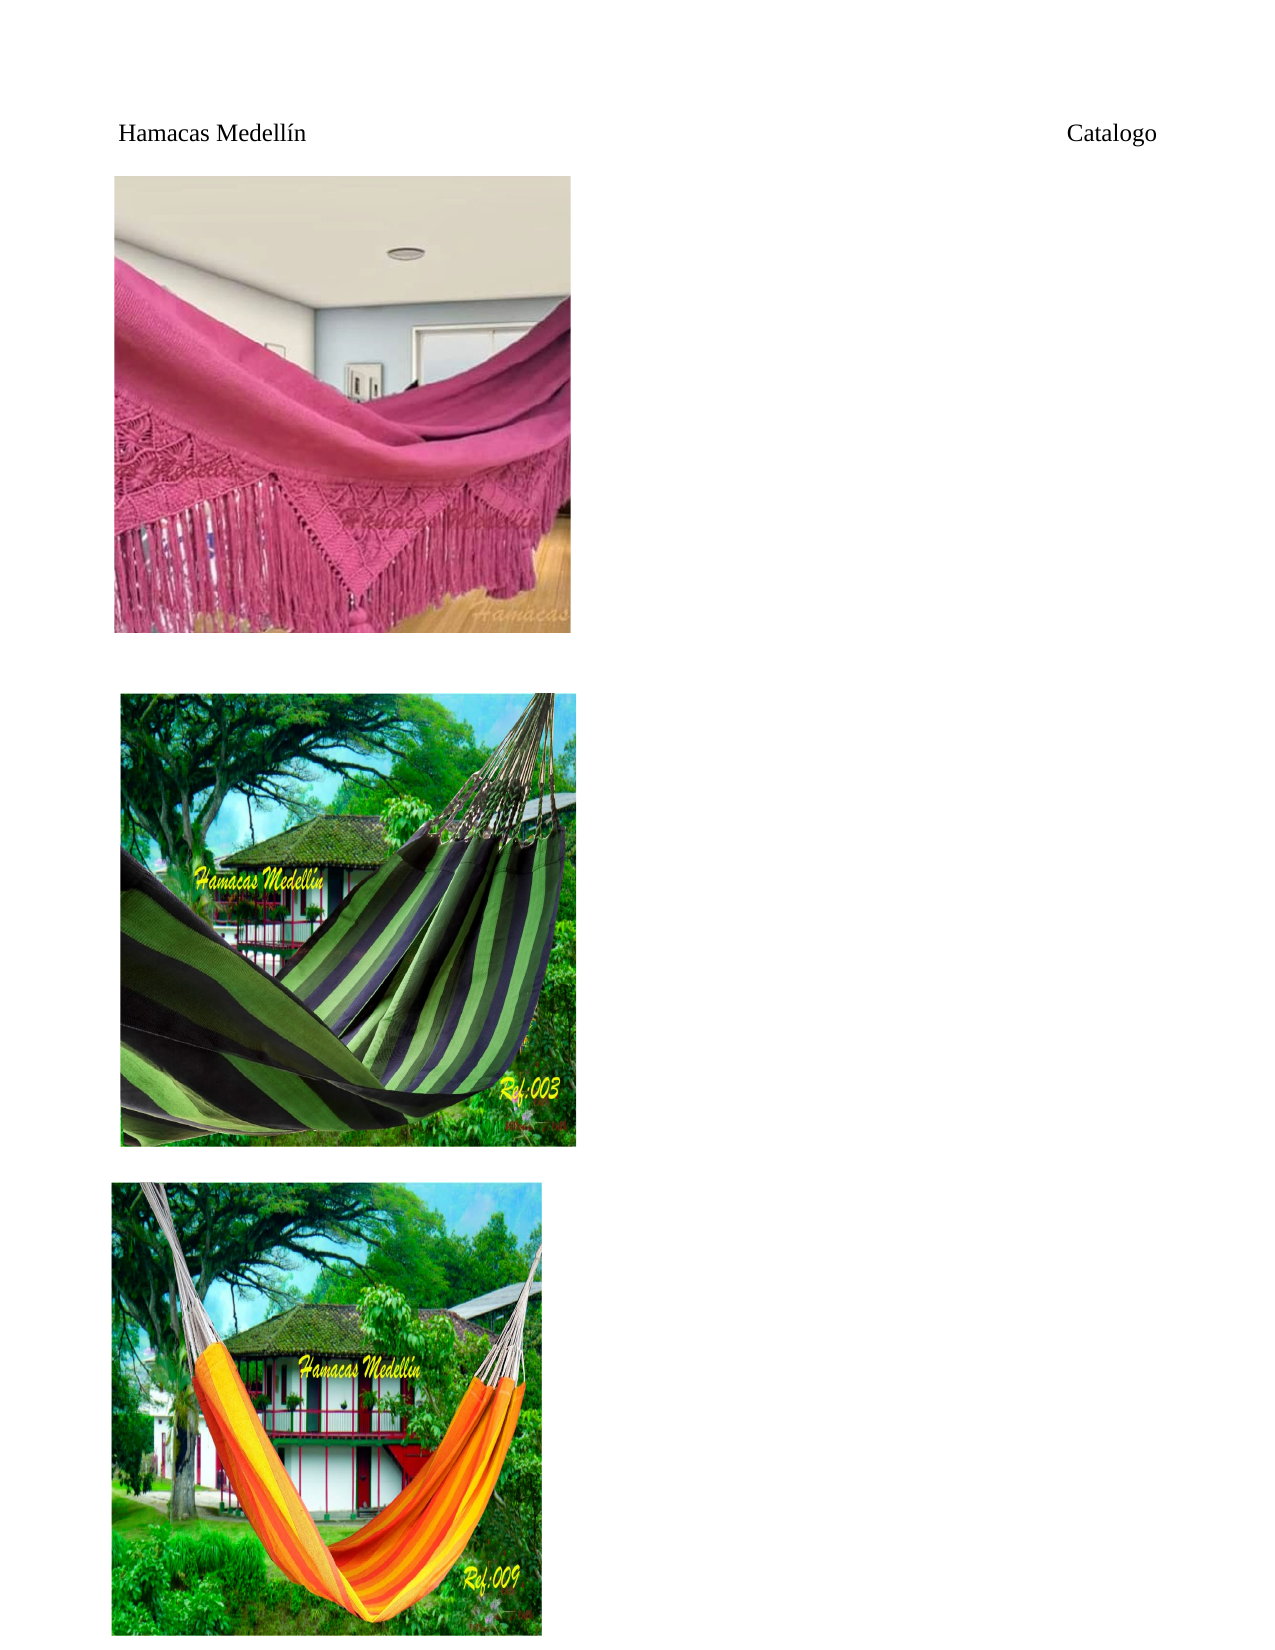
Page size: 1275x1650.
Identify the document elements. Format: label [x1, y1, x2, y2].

picture [111, 1182, 542, 1636]
picture [120, 693, 577, 1147]
picture [114, 176, 571, 633]
